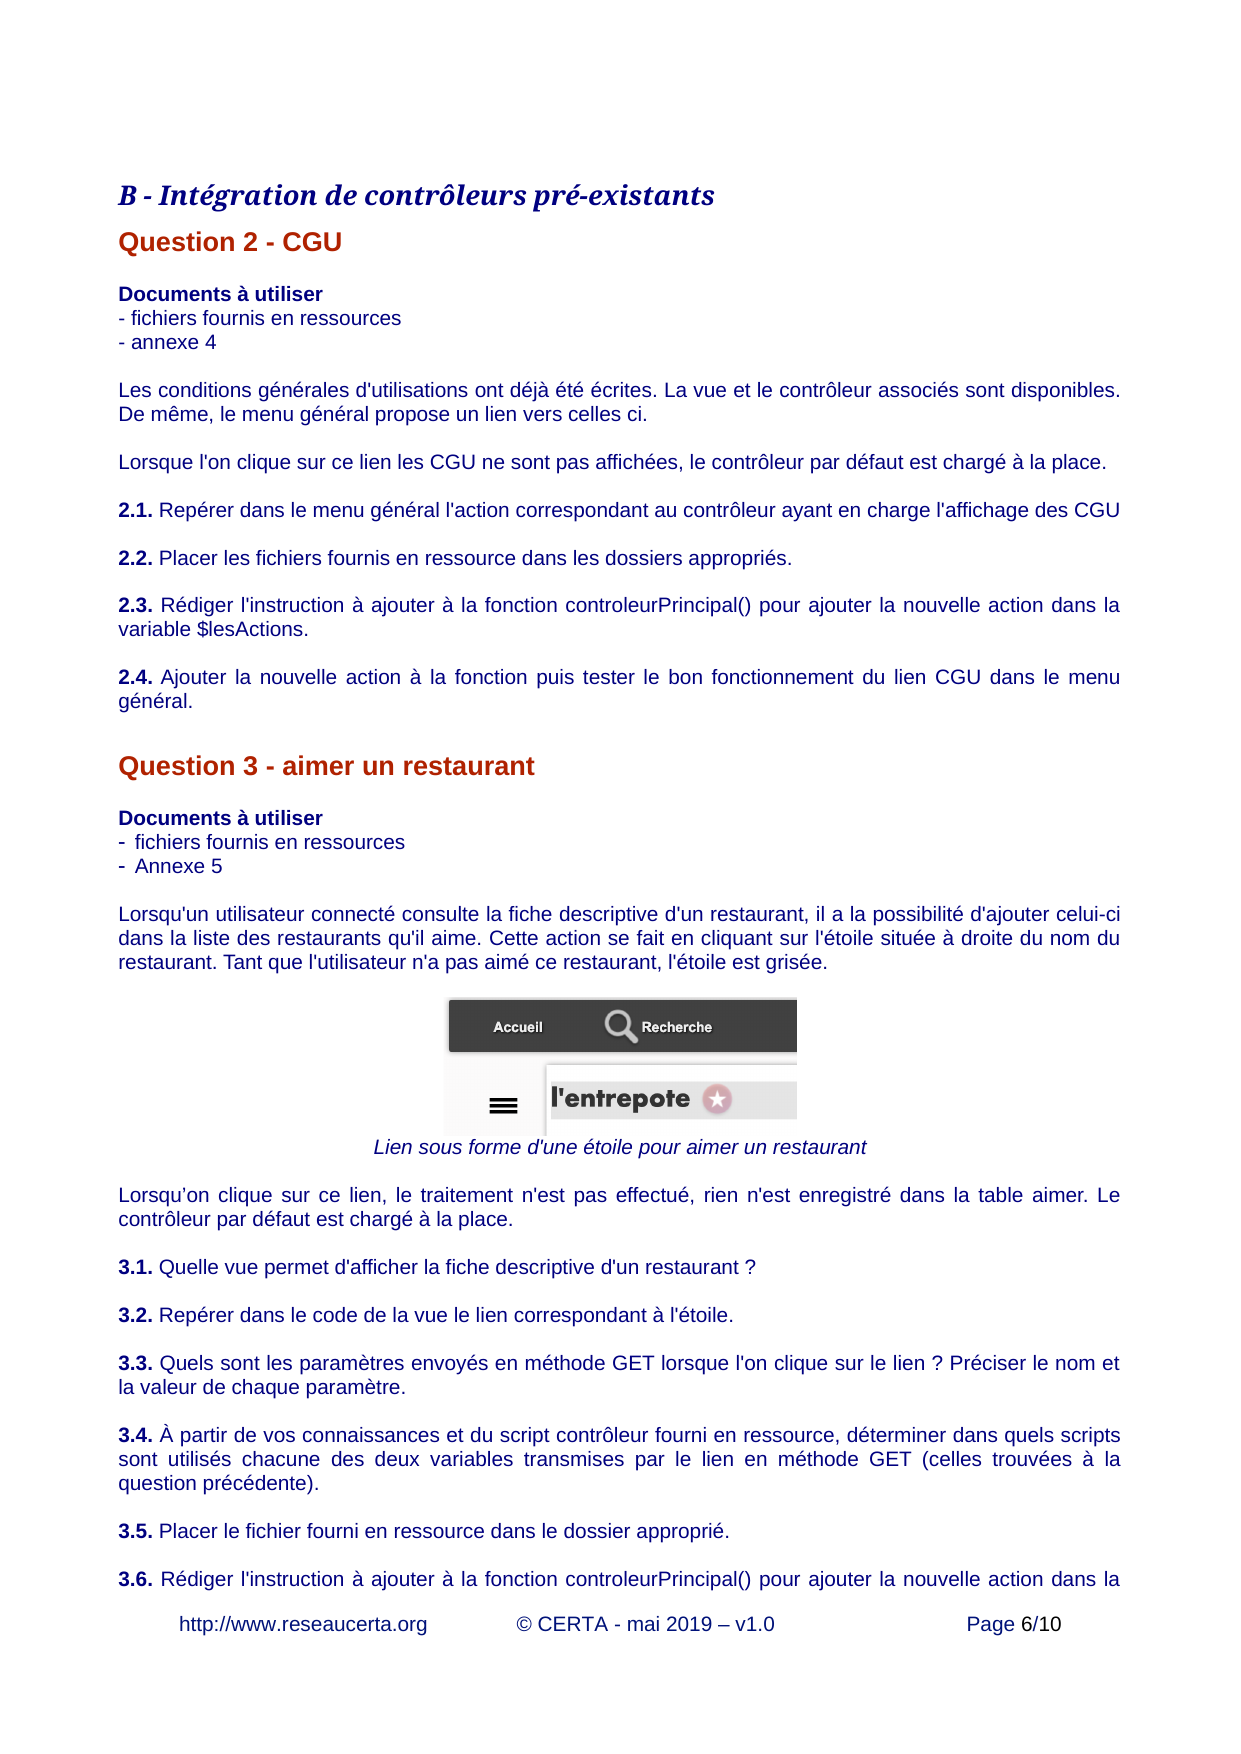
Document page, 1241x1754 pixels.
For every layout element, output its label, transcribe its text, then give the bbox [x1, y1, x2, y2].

text 2.3. Rédiger l'instruction à ajouter à la fonction controleurPrincipal() pour ajouter la nouvelle action dans la variable $lesActions. [118, 593, 1122, 641]
text 3.3. Quels sont les paramètres envoyés en méthode GET lorsque l'on clique sur le lien ? Préciser le nom et la valeur de chaque paramètre. [118, 1351, 1122, 1399]
list fichiers fournis en ressources [118, 830, 1122, 854]
text B - Intégration de contrôleurs pré-existants [118, 176, 1122, 213]
list Annexe 5 [118, 854, 1122, 878]
text Lorsqu'un utilisateur connecté consulte la fiche descriptive d'un restaurant, il a la possibilité d'ajouter celui-ci dans la liste des restaurants qu'il aime. Cette action se fait en cliquant sur l'étoile située à droite du nom du restaurant. Tant que l'utilisateur n'a pas aimé ce restaurant, l'étoile est grisée. [118, 902, 1122, 974]
text 3.4. À partir de vos connaissances et du script contrôleur fourni en ressource, déterminer dans quels scripts sont utilisés chacune des deux variables transmises par le lien en méthode GET (celles trouvées à la question précédente). [118, 1423, 1122, 1494]
text Lien sous forme d'une étoile pour aimer un restaurant [118, 1135, 1122, 1159]
text - annexe 4 [118, 330, 1122, 354]
text 3.2. Repérer dans le code de la vue le lien correspondant à l'étoile. [118, 1303, 1122, 1327]
text 3.6. Rédiger l'instruction à ajouter à la fonction controleurPrincipal() pour ajouter la nouvelle action dans la [118, 1566, 1122, 1590]
text Les conditions générales d'utilisations ont déjà été écrites. La vue et le contrôleur associés sont disponibles. De même, le menu général propose un lien vers celles ci. [118, 378, 1122, 426]
text 2.2. Placer les fichiers fournis en ressource dans les dossiers appropriés. [118, 545, 1122, 569]
picture [443, 997, 797, 1136]
text Lorsqu’on clique sur ce lien, le traitement n'est pas effectué, rien n'est enregistré dans la table aimer. Le contrôleur par défaut est chargé à la place. [118, 1183, 1122, 1231]
text Question 2 - CGU [118, 226, 1122, 257]
text - fichiers fournis en ressources [118, 306, 1122, 330]
text Lorsque l'on clique sur ce lien les CGU ne sont pas affichées, le contrôleur par défaut est chargé à la place. [118, 449, 1122, 473]
text Question 3 - aimer un restaurant [118, 749, 1122, 781]
text 2.1. Repérer dans le menu général l'action correspondant au contrôleur ayant en charge l'affichage des CGU [118, 497, 1122, 521]
text 2.4. Ajouter la nouvelle action à la fonction puis tester le bon fonctionnement du lien CGU dans le menu général. [118, 665, 1122, 713]
text Documents à utiliser [118, 282, 1122, 306]
text 3.1. Quelle vue permet d'afficher la fiche descriptive d'un restaurant ? [118, 1255, 1122, 1279]
text 3.5. Placer le fichier fourni en ressource dans le dossier approprié. [118, 1518, 1122, 1542]
text Documents à utiliser [118, 806, 1122, 830]
